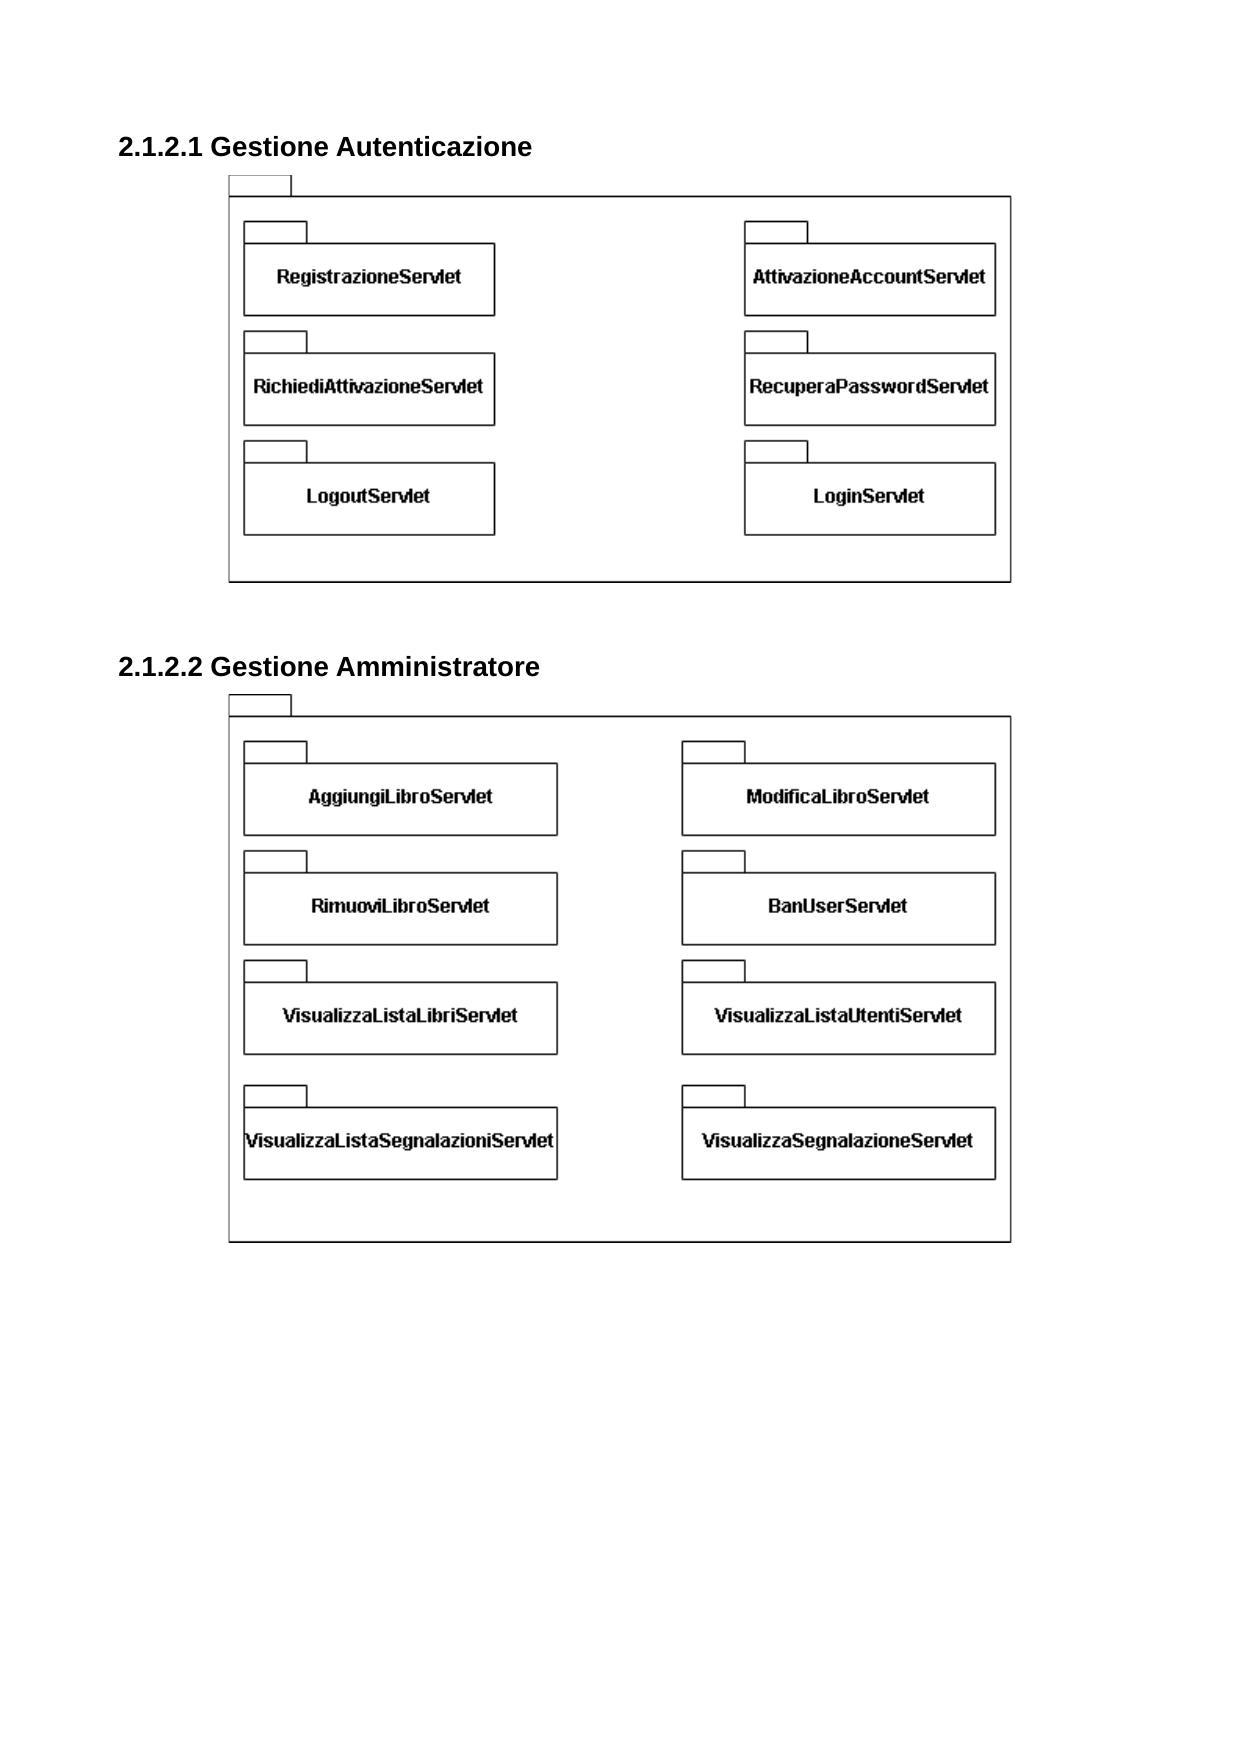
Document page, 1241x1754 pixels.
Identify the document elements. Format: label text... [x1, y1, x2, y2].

subtitle 2.1.2.1 Gestione Autenticazione [118, 131, 1122, 162]
picture [228, 175, 1012, 583]
subtitle 2.1.2.2 Gestione Amministratore [118, 650, 1122, 682]
picture [228, 694, 1012, 1243]
